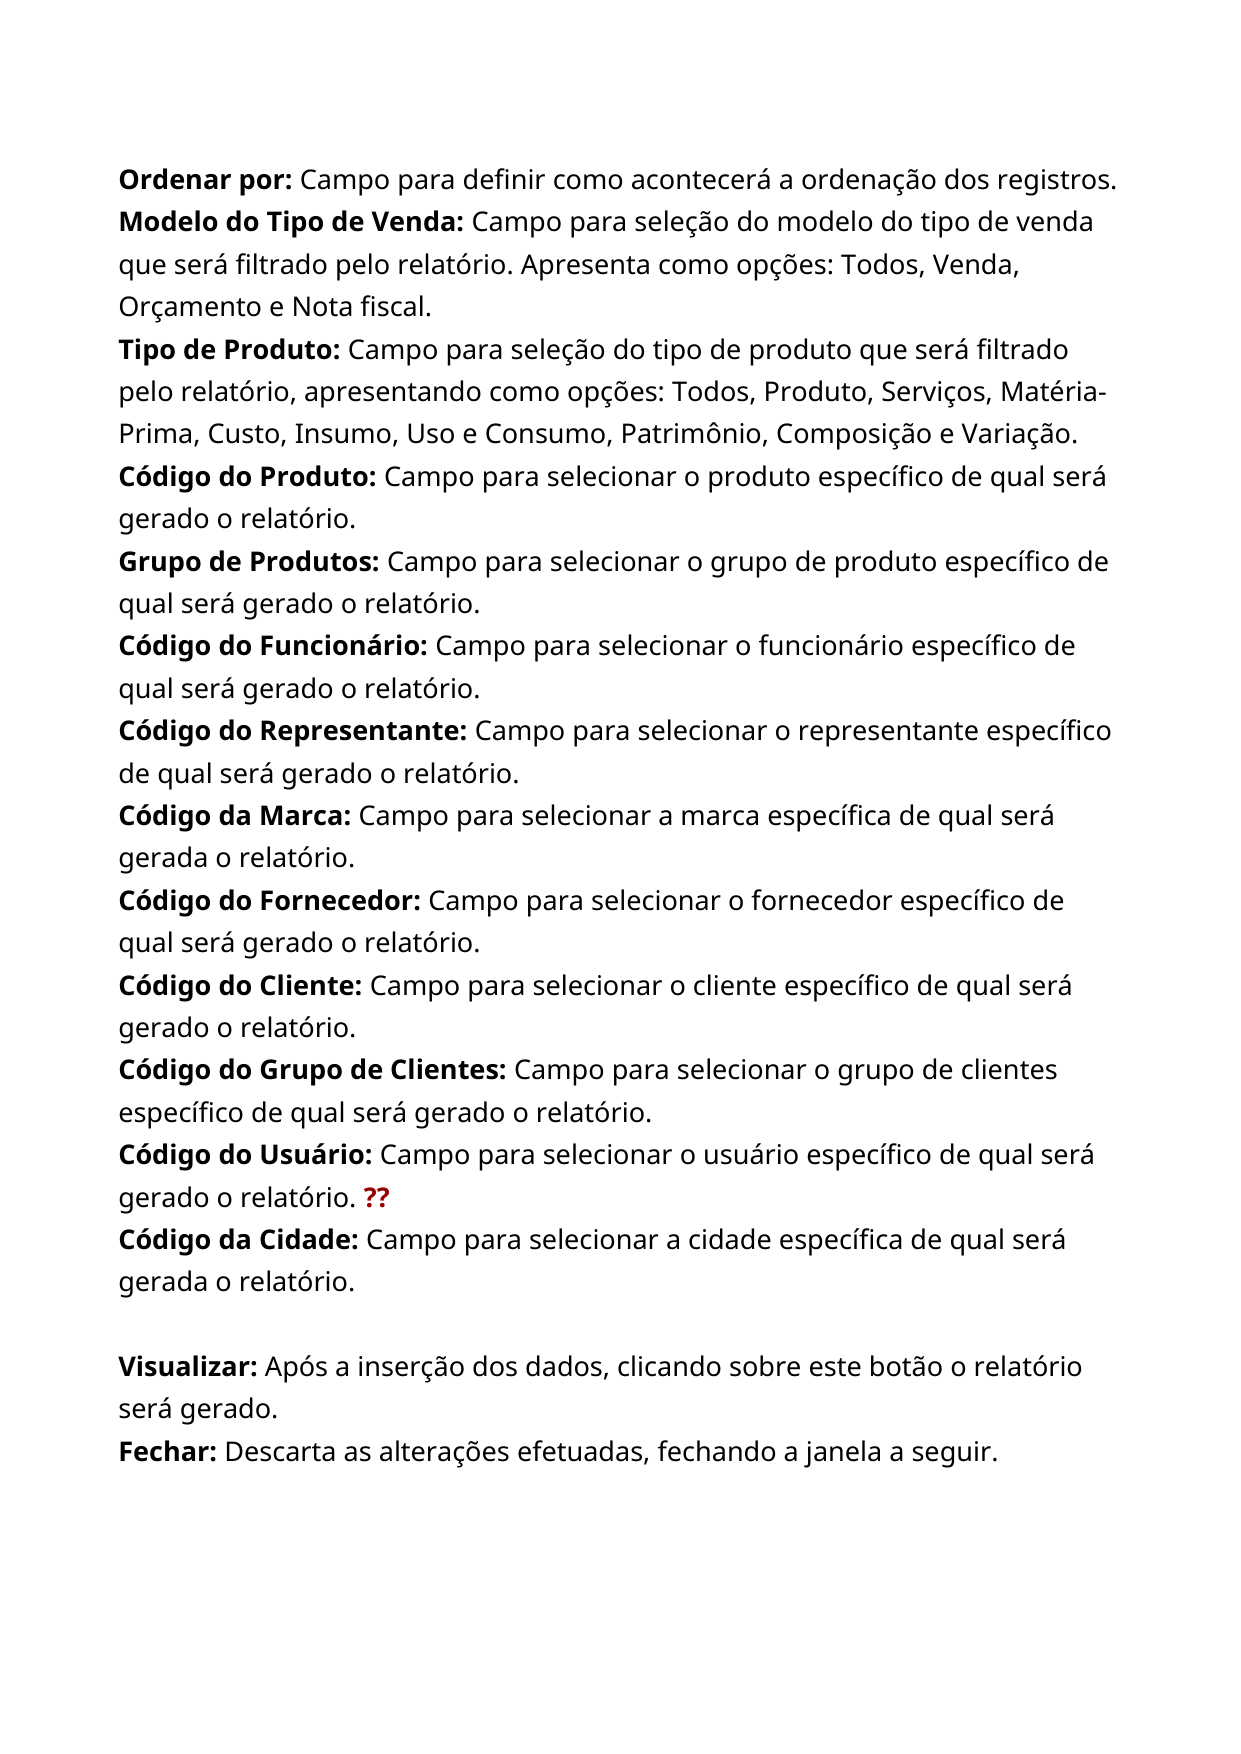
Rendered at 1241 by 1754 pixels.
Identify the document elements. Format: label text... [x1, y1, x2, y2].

text Código do Cliente: Campo para selecionar o cliente específico de qual será gerado o relatório. [118, 966, 1122, 1045]
text Código do Funcionário: Campo para selecionar o funcionário específico de qual será gerado o relatório. [118, 627, 1122, 706]
text Visualizar: Após a inserção dos dados, clicando sobre este botão o relatório será gerado. [118, 1348, 1122, 1427]
text Código do Grupo de Clientes: Campo para selecionar o grupo de clientes específico de qual será gerado o relatório. [118, 1051, 1122, 1130]
text Modelo do Tipo de Venda: Campo para seleção do modelo do tipo de venda que será filtrado pelo relatório. Apresenta como opções: Todos, Venda, Orçamento e Nota fiscal. [118, 203, 1122, 324]
text Código do Usuário: Campo para selecionar o usuário específico de qual será gerado o relatório. ?? [118, 1136, 1122, 1215]
text Código do Produto: Campo para selecionar o produto específico de qual será gerado o relatório. [118, 457, 1122, 537]
text Código da Cidade: Campo para selecionar a cidade específica de qual será gerada o relatório. [118, 1220, 1122, 1300]
text Fechar: Descarta as alterações efetuadas, fechando a janela a seguir. [118, 1432, 1122, 1469]
text Código do Fornecedor: Campo para selecionar o fornecedor específico de qual será gerado o relatório. [118, 881, 1122, 961]
text Ordenar por: Campo para definir como acontecerá a ordenação dos registros. [118, 161, 1122, 197]
text Grupo de Produtos: Campo para selecionar o grupo de produto específico de qual será gerado o relatório. [118, 542, 1122, 621]
text Código da Marca: Campo para selecionar a marca específica de qual será gerada o relatório. [118, 796, 1122, 876]
text Tipo de Produto: Campo para seleção do tipo de produto que será filtrado pelo relatório, apresentando como opções: Todos, Produto, Serviços, Matéria-Prima, Custo, Insumo, Uso e Consumo, Patrimônio, Composição e Variação. [118, 330, 1122, 452]
text Código do Representante: Campo para selecionar o representante específico de qual será gerado o relatório. [118, 712, 1122, 791]
